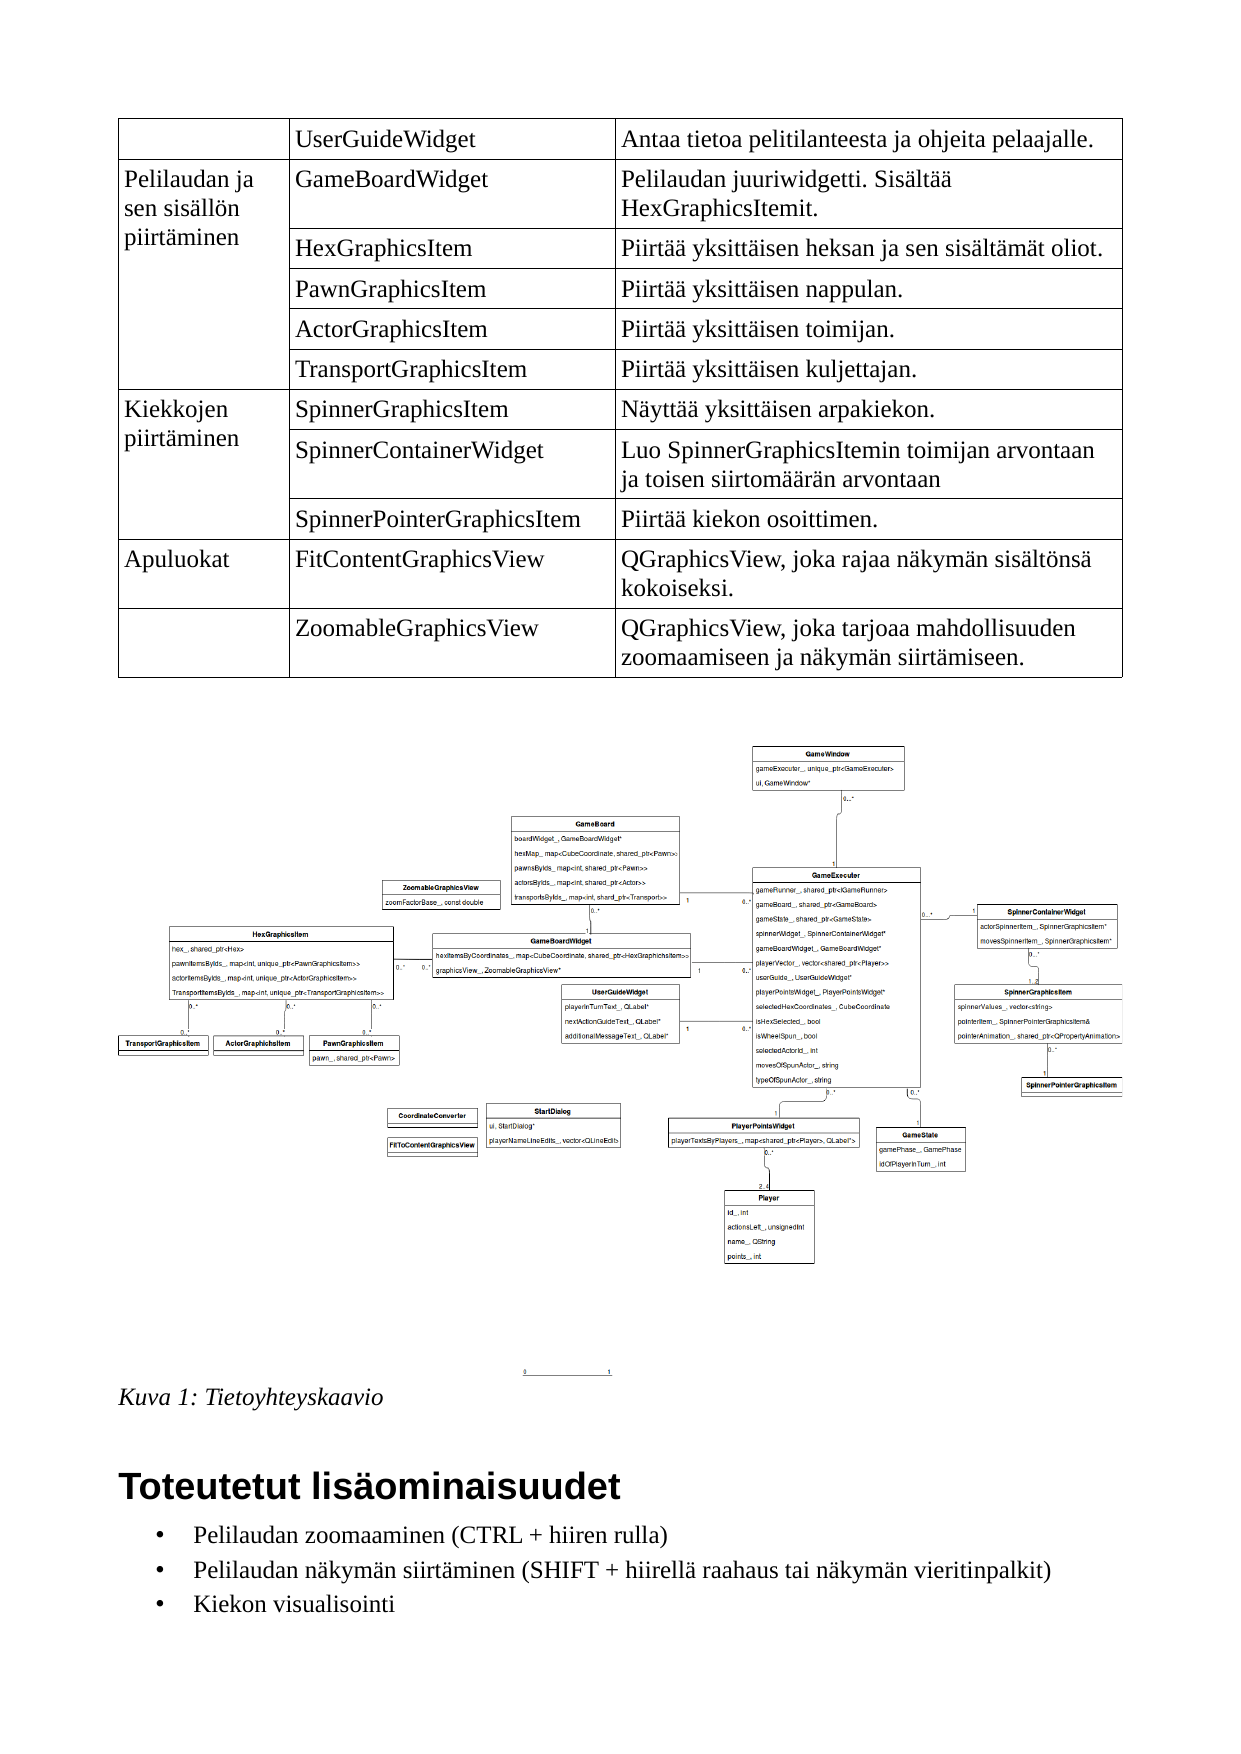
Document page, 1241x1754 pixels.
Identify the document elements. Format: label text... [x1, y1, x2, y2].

table_cell HexGraphicsItem [290, 229, 615, 268]
table_cell Piirtää kiekon osoittimen. [616, 499, 1122, 538]
list Kiekon visualisointi [156, 1589, 1122, 1618]
table_cell Kiekkojen piirtäminen [119, 390, 289, 538]
table_cell QGraphicsView, joka rajaa näkymän sisältönsä kokoiseksi. [616, 540, 1122, 607]
table_cell Piirtää yksittäisen heksan ja sen sisältämät oliot. [616, 229, 1122, 268]
table_cell Pelilaudan ja sen sisällön piirtäminen [119, 160, 289, 389]
table_cell PawnGraphicsItem [290, 269, 615, 308]
table_cell [119, 119, 289, 158]
table_cell FitContentGraphicsView [290, 540, 615, 607]
table_cell Näyttää yksittäisen arpakiekon. [616, 390, 1122, 429]
table_cell Piirtää yksittäisen kuljettajan. [616, 350, 1122, 389]
table_cell SpinnerGraphicsItem [290, 390, 615, 429]
table_cell Pelilaudan juuriwidgetti. Sisältää HexGraphicsItemit. [616, 160, 1122, 227]
list Pelilaudan näkymän siirtäminen (SHIFT + hiirellä raahaus tai näkymän vieritinpalkit) [156, 1555, 1122, 1583]
table_cell Antaa tietoa pelitilanteesta ja ohjeita pelaajalle. [616, 119, 1122, 158]
table_cell Piirtää yksittäisen toimijan. [616, 309, 1122, 348]
table_cell Apuluokat [119, 540, 289, 607]
table_cell Piirtää yksittäisen nappulan. [616, 269, 1122, 308]
picture [118, 746, 1123, 1377]
text Kuva 1: Tietoyhteyskaavio [118, 1377, 1122, 1410]
table_cell ZoomableGraphicsView [290, 609, 615, 677]
table_cell TransportGraphicsItem [290, 350, 615, 389]
table_cell QGraphicsView, joka tarjoaa mahdollisuuden zoomaamiseen ja näkymän siirtämiseen. [616, 609, 1122, 677]
table_cell SpinnerPointerGraphicsItem [290, 499, 615, 538]
table_cell SpinnerContainerWidget [290, 430, 615, 498]
subtitle Toteutetut lisäominaisuudet [118, 1464, 1122, 1508]
table_cell UserGuideWidget [290, 119, 615, 158]
list Pelilaudan zoomaaminen (CTRL + hiiren rulla) [156, 1520, 1122, 1549]
table_cell ActorGraphicsItem [290, 309, 615, 348]
table_cell Luo SpinnerGraphicsItemin toimijan arvontaan ja toisen siirtomäärän arvontaan [616, 430, 1122, 498]
table_cell GameBoardWidget [290, 160, 615, 227]
table_cell [119, 609, 289, 677]
